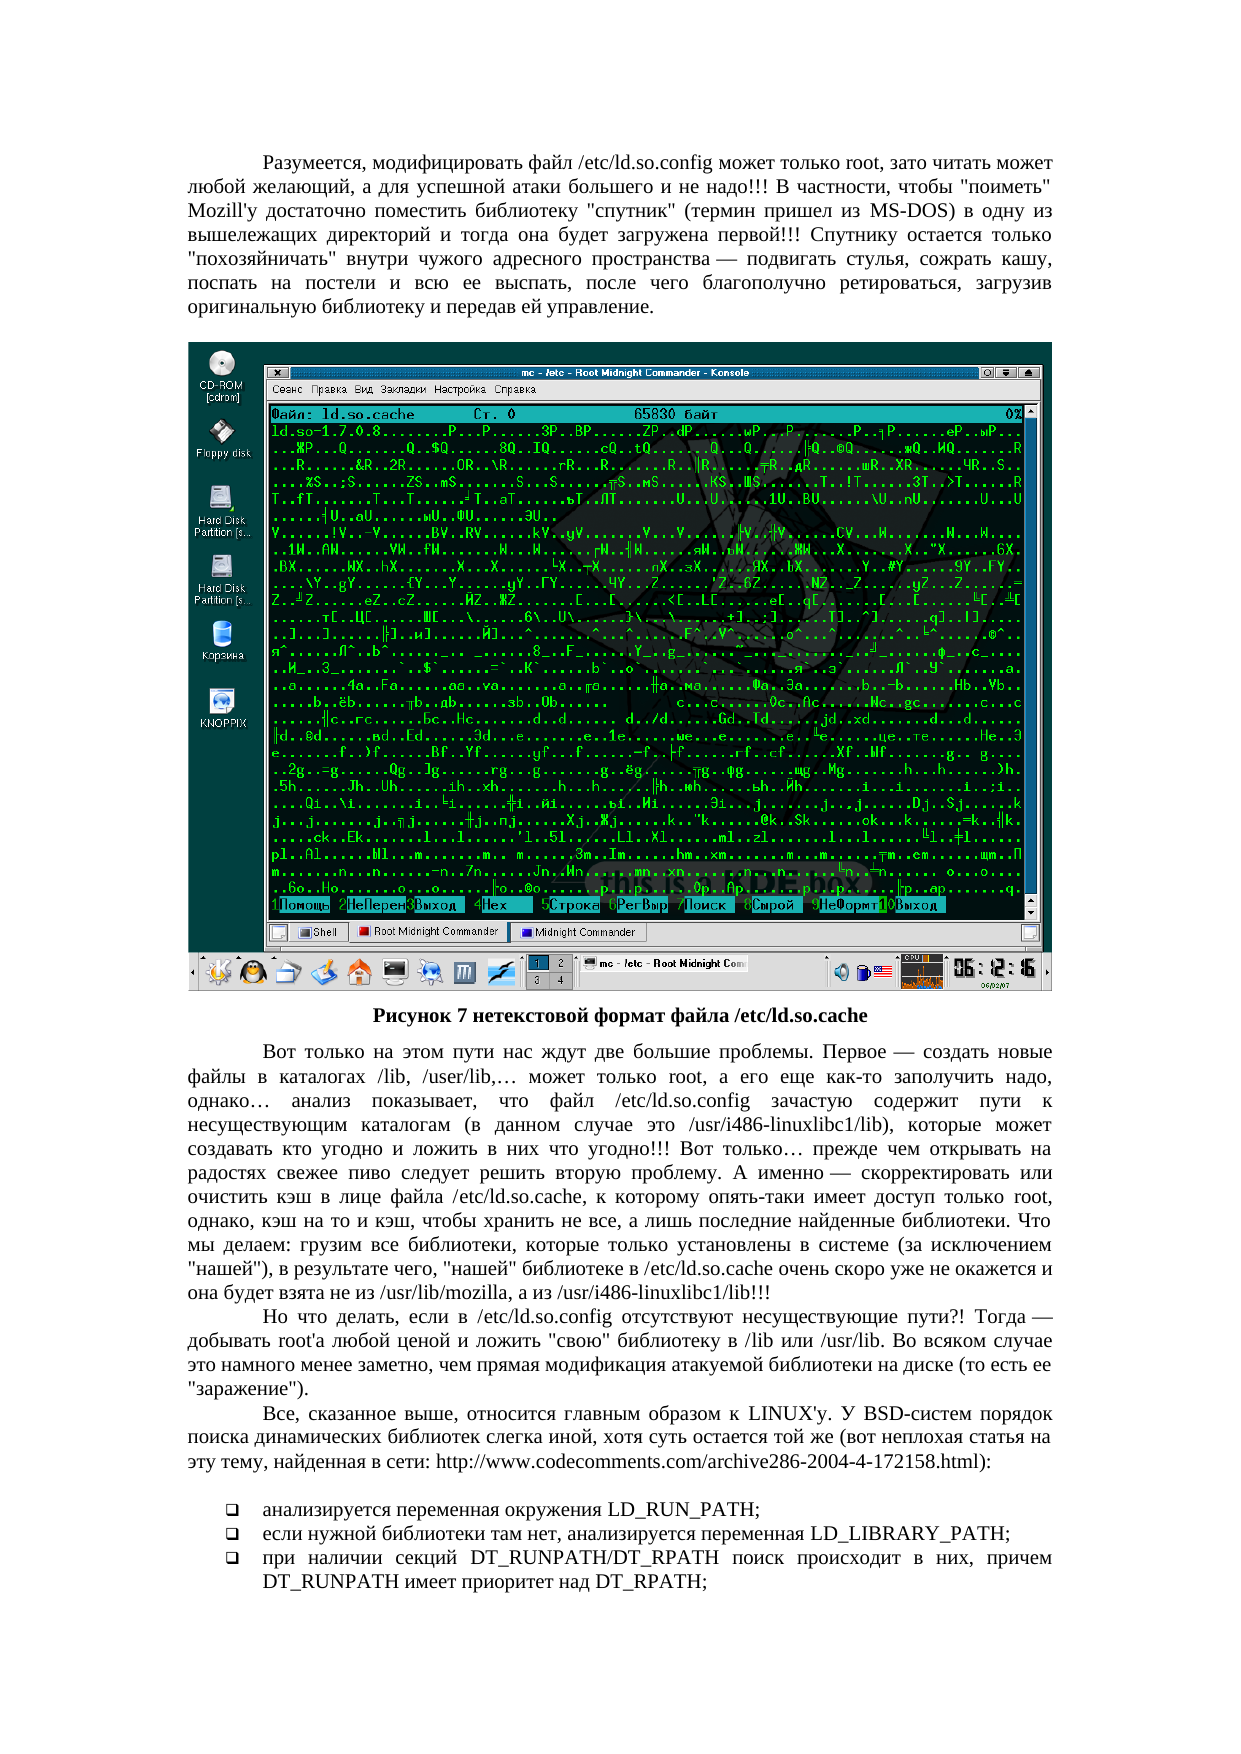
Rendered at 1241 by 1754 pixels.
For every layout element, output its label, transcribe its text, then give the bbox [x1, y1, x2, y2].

list если нужной библиотеки там нет, анализируется переменная LD_LIBRARY_PATH; [225, 1521, 1053, 1545]
text Вот только на этом пути нас ждут две большие проблемы. Первое — создать новые файлы в каталогах /lib, /user/lib,… может только root, а его еще как-то заполучить надо, однако… анализ показывает, что файл /etc/ld.so.config зачастую содержит пути к несуществующим каталогам (в данном случае это /usr/i486-linuxlibc1/lib), которые может создавать кто угодно и ложить в них что угодно!!! Вот только… прежде чем открывать на радостях свежее пиво следует решить вторую проблему. А именно — скорректировать или очистить кэш в лице файла /etc/ld.so.cache, к которому опять-таки имеет доступ только root, однако, кэш на то и кэш, чтобы хранить не все, а лишь последние найденные библиотеки. Что мы делаем: грузим все библиотеки, которые только установлены в системе (за исключением "нашей"), в результате чего, "нашей" библиотеке в /etc/ld.so.cache очень скоро уже не окажется и она будет взята не из /usr/lib/mozilla, а из /usr/i486-linuxlibc1/lib!!! [187, 1039, 1053, 1304]
text Но что делать, если в /etc/ld.so.config отсутствуют несуществующие пути?! Тогда — добывать root'а любой ценой и ложить "свою" библиотеку в /lib или /usr/lib. Во всяком случае это намного менее заметно, чем прямая модификация атакуемой библиотеки на диске (то есть ее "заражение"). [187, 1304, 1053, 1400]
list при наличии секций DT_RUNPATH/DT_RPATH поиск происходит в них, причем DT_RUNPATH имеет приоритет над DT_RPATH; [225, 1545, 1053, 1593]
text Разумеется, модифицировать файл /etc/ld.so.config может только root, зато читать может любой желающий, а для успешной атаки большего и не надо!!! В частности, чтобы "поиметь" Mozill'y достаточно поместить библиотеку "спутник" (термин пришел из MS-DOS) в одну из вышележащих директорий и тогда она будет загружена первой!!! Спутнику остается только "похозяйничать" внутри чужого адресного пространства — подвигать стулья, сожрать кашу, поспать на постели и всю ее выспать, после чего благополучно ретироваться, загрузив оригинальную библиотеку и передав ей управление. [187, 150, 1053, 318]
text Рисунок 7 нетекстовой формат файла /etc/ld.so.cache [187, 1003, 1053, 1027]
picture [188, 342, 1052, 991]
list анализируется переменная окружения LD_RUN_PATH; [225, 1497, 1053, 1521]
text Все, сказанное выше, относится главным образом к LINUX'у. У BSD-систем порядок поиска динамических библиотек слегка иной, хотя суть остается той же (вот неплохая статья на эту тему, найденная в сети: http://www.codecomments.com/archive286-2004-4-172158.html): [187, 1400, 1053, 1473]
